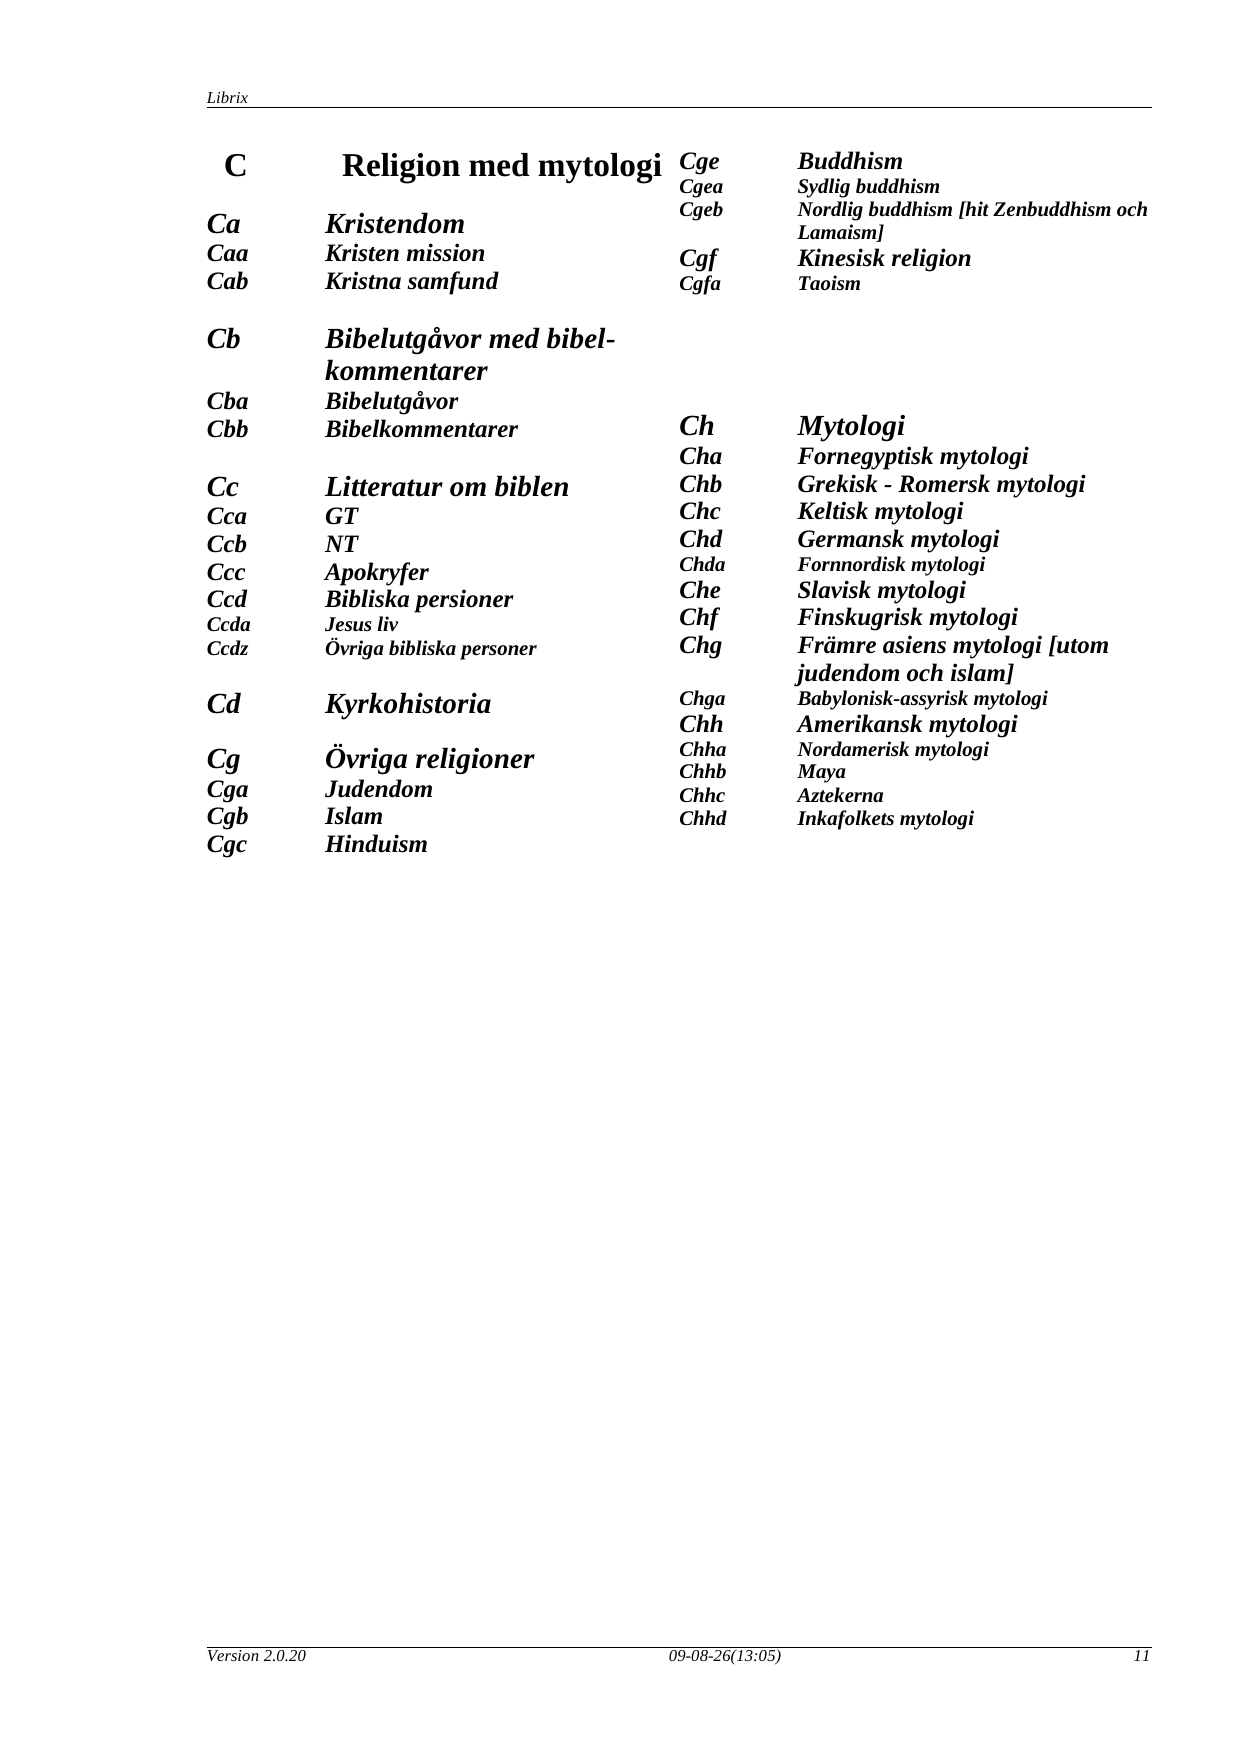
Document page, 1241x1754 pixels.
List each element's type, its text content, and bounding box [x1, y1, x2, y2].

text Cg Övriga religioner [207, 742, 679, 775]
text Cca GT [207, 502, 679, 530]
text Cgb Islam [207, 802, 679, 830]
text Chga Babylonisk-assyrisk mytologi [679, 687, 1152, 710]
text Chd Germansk mytologi [679, 525, 1152, 553]
text Chb Grekisk - Romersk mytologi [679, 470, 1152, 497]
text Ccc Apokryfer [207, 558, 679, 586]
text Chc Keltisk mytologi [679, 497, 1152, 525]
text Chda Fornnordisk mytologi [679, 553, 1152, 576]
text Chh Amerikansk mytologi [679, 710, 1152, 737]
text Cd Kyrkohistoria [207, 687, 679, 719]
text Chf Finskugrisk mytologi [679, 603, 1152, 631]
text Cbb Bibelkommentarer [207, 415, 679, 442]
text Ccda Jesus liv [207, 613, 679, 636]
text Chha Nordamerisk mytologi [679, 737, 1152, 760]
text Chhb Maya [679, 760, 1152, 783]
text Cgc Hinduism [207, 830, 679, 858]
text Cba Bibelutgåvor [207, 387, 679, 415]
text Cab Kristna samfund [207, 267, 679, 295]
text Cga Judendom [207, 775, 679, 802]
text Chhc Aztekerna [679, 783, 1152, 806]
text Cb Bibelutgåvor med bibel­kommentarer [207, 322, 679, 387]
text Ch Mytologi [679, 410, 1152, 442]
text Cge Buddhism [679, 147, 1152, 175]
text Cha Fornegyptisk mytologi [679, 442, 1152, 470]
text Cgfa Taoism [679, 272, 1152, 294]
subtitle C Religion med mytologi [207, 147, 679, 184]
text Chhd Inkafolkets mytologi [679, 806, 1152, 829]
text Chg Främre asiens mytologi [utom juden­dom och islam] [679, 631, 1152, 687]
text Che Slavisk mytologi [679, 576, 1152, 603]
text Cc Litteratur om biblen [207, 470, 679, 502]
text Ccb NT [207, 530, 679, 558]
text Caa Kristen mission [207, 239, 679, 267]
text Ccdz Övriga bibliska personer [207, 636, 679, 659]
text Cgf Kinesisk religion [679, 244, 1152, 272]
text Cgea Sydlig buddhism [679, 175, 1152, 198]
text Ccd Bibliska persioner [207, 586, 679, 613]
text Ca Kristendom [207, 207, 679, 239]
text Cgeb Nordlig buddhism [hit Zenbuddhism och Lamaism] [679, 198, 1152, 244]
